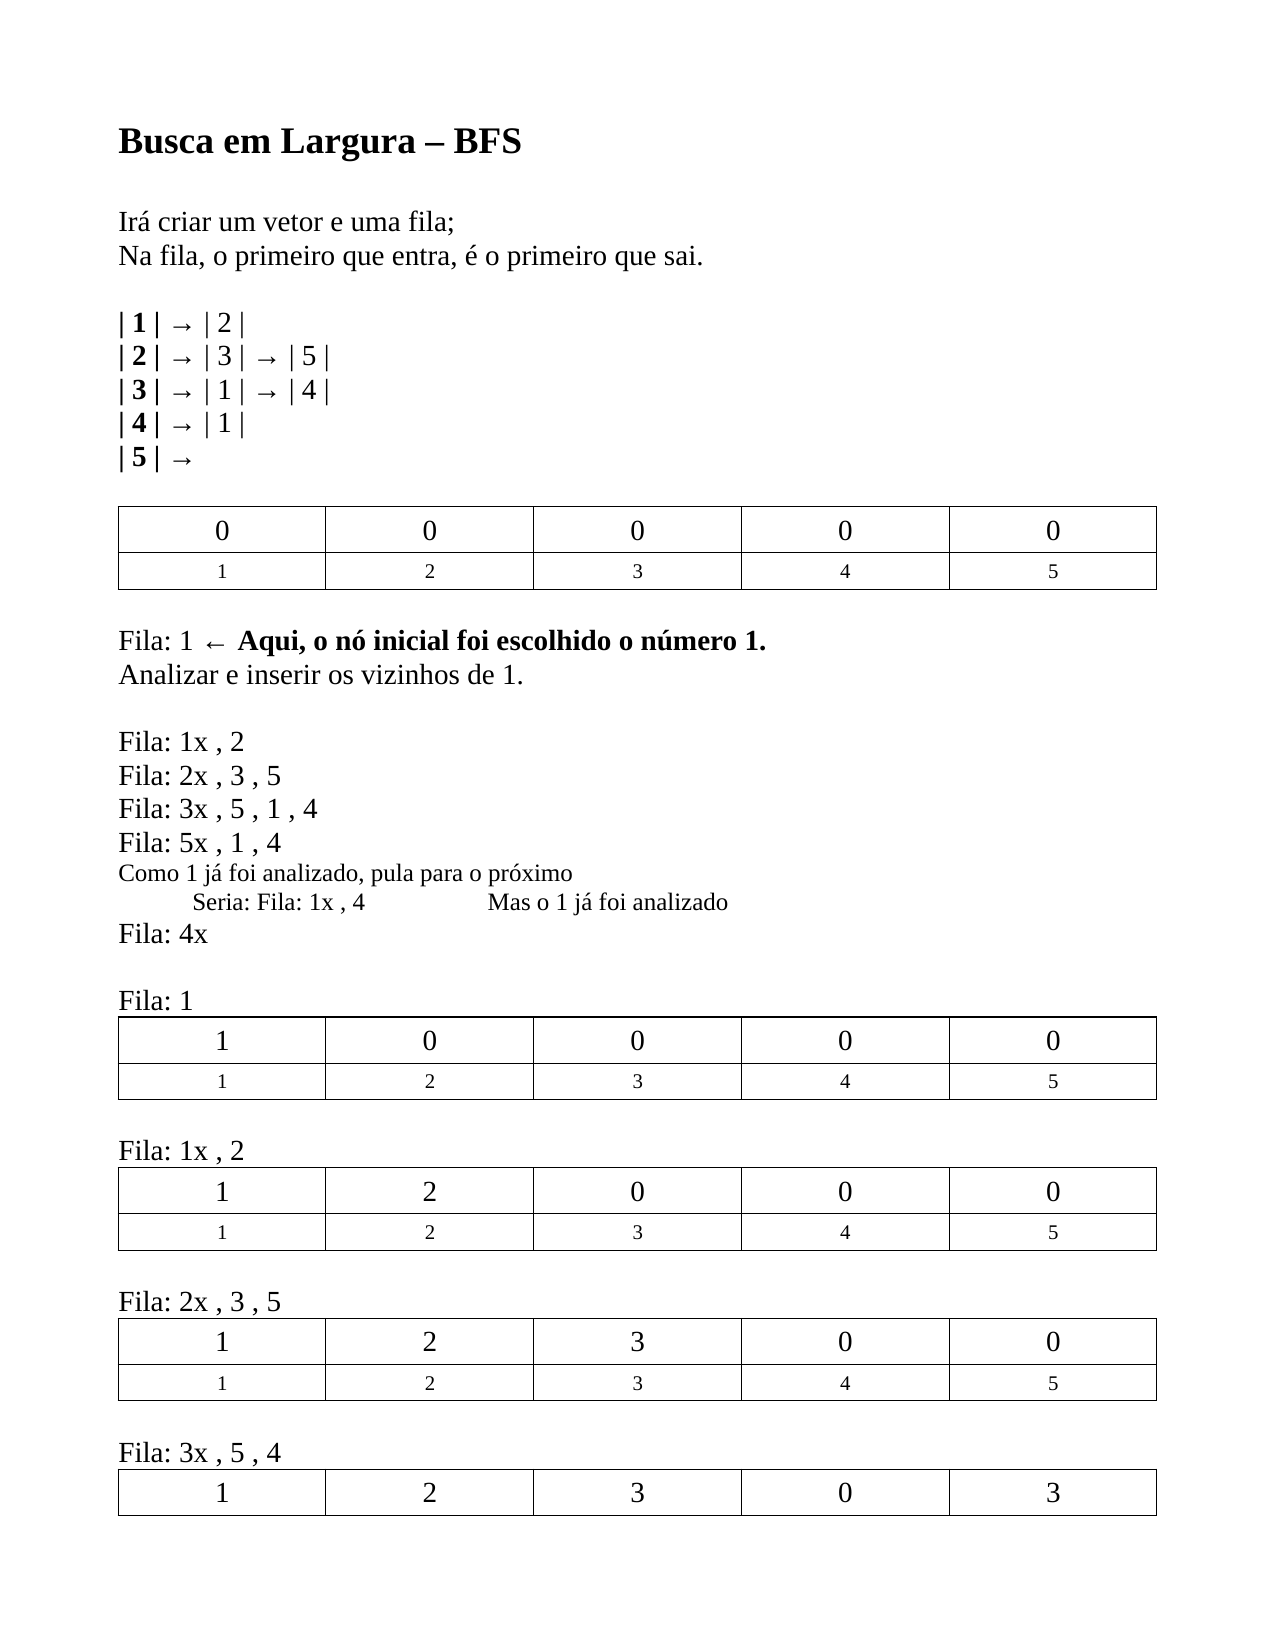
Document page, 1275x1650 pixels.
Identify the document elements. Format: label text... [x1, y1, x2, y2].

text Seria: Fila: 1x , 4 Mas o 1 já foi analizado [118, 887, 1157, 916]
table_cell 3 [534, 1064, 741, 1099]
table_header 0 [950, 1319, 1156, 1364]
table_header 0 [119, 507, 325, 552]
table_header 0 [534, 1018, 741, 1062]
text Irá criar um vetor e uma fila; [118, 204, 1157, 238]
table_header 2 [326, 1168, 533, 1213]
table_header 0 [950, 1168, 1156, 1213]
table_header 0 [326, 1018, 533, 1062]
table_cell 1 [119, 1064, 325, 1099]
table_header 0 [534, 507, 741, 552]
table_header 3 [534, 1319, 741, 1364]
text Fila: 1 ← Aqui, o nó inicial foi escolhido o número 1. [118, 623, 1157, 657]
text Fila: 3x , 5 , 4 [118, 1435, 1157, 1468]
table_header 0 [326, 507, 533, 552]
table_header 2 [326, 1470, 533, 1514]
table_header 0 [742, 1168, 949, 1213]
table_cell 4 [742, 1365, 949, 1400]
table_cell 2 [326, 1064, 533, 1099]
table_cell 2 [326, 1365, 533, 1400]
text Fila: 5x , 1 , 4 [118, 825, 1157, 858]
table_cell 5 [950, 1365, 1156, 1400]
table_cell 3 [534, 1365, 741, 1400]
text Fila: 2x , 3 , 5 [118, 1284, 1157, 1318]
text | 2 | → | 3 | → | 5 | [118, 338, 1157, 372]
table_header 0 [742, 507, 949, 552]
table_cell 2 [326, 1214, 533, 1250]
table_header 2 [326, 1319, 533, 1364]
table_cell 5 [950, 1214, 1156, 1250]
table_cell 4 [742, 1064, 949, 1099]
table_header 0 [742, 1018, 949, 1062]
text Fila: 1x , 2 [118, 724, 1157, 758]
table_header 0 [950, 1018, 1156, 1062]
text | 5 | → [118, 439, 1157, 473]
text | 4 | → | 1 | [118, 406, 1157, 439]
table_cell 5 [950, 1064, 1156, 1099]
text Fila: 2x , 3 , 5 [118, 758, 1157, 791]
text Fila: 1 [118, 983, 1157, 1016]
table_header 1 [119, 1018, 325, 1062]
text Busca em Largura – BFS [118, 118, 1157, 161]
table_header 0 [950, 507, 1156, 552]
table_cell 2 [326, 553, 533, 589]
table_header 0 [534, 1168, 741, 1213]
table_header 3 [950, 1470, 1156, 1514]
text | 1 | → | 2 | [118, 305, 1157, 338]
table_header 0 [742, 1319, 949, 1364]
table_header 1 [119, 1168, 325, 1213]
text Como 1 já foi analizado, pula para o próximo [118, 858, 1157, 887]
text Analizar e inserir os vizinhos de 1. [118, 657, 1157, 691]
text | 3 | → | 1 | → | 4 | [118, 372, 1157, 406]
text Fila: 4x [118, 916, 1157, 949]
table_cell 1 [119, 553, 325, 589]
text Fila: 3x , 5 , 1 , 4 [118, 791, 1157, 825]
table_cell 5 [950, 553, 1156, 589]
table_cell 3 [534, 1214, 741, 1250]
table_cell 4 [742, 1214, 949, 1250]
table_header 1 [119, 1319, 325, 1364]
table_cell 3 [534, 553, 741, 589]
table_cell 1 [119, 1365, 325, 1400]
table_header 1 [119, 1470, 325, 1514]
table_cell 1 [119, 1214, 325, 1250]
table_cell 4 [742, 553, 949, 589]
table_header 0 [742, 1470, 949, 1514]
text Na fila, o primeiro que entra, é o primeiro que sai. [118, 238, 1157, 271]
text Fila: 1x , 2 [118, 1133, 1157, 1167]
table_header 3 [534, 1470, 741, 1514]
